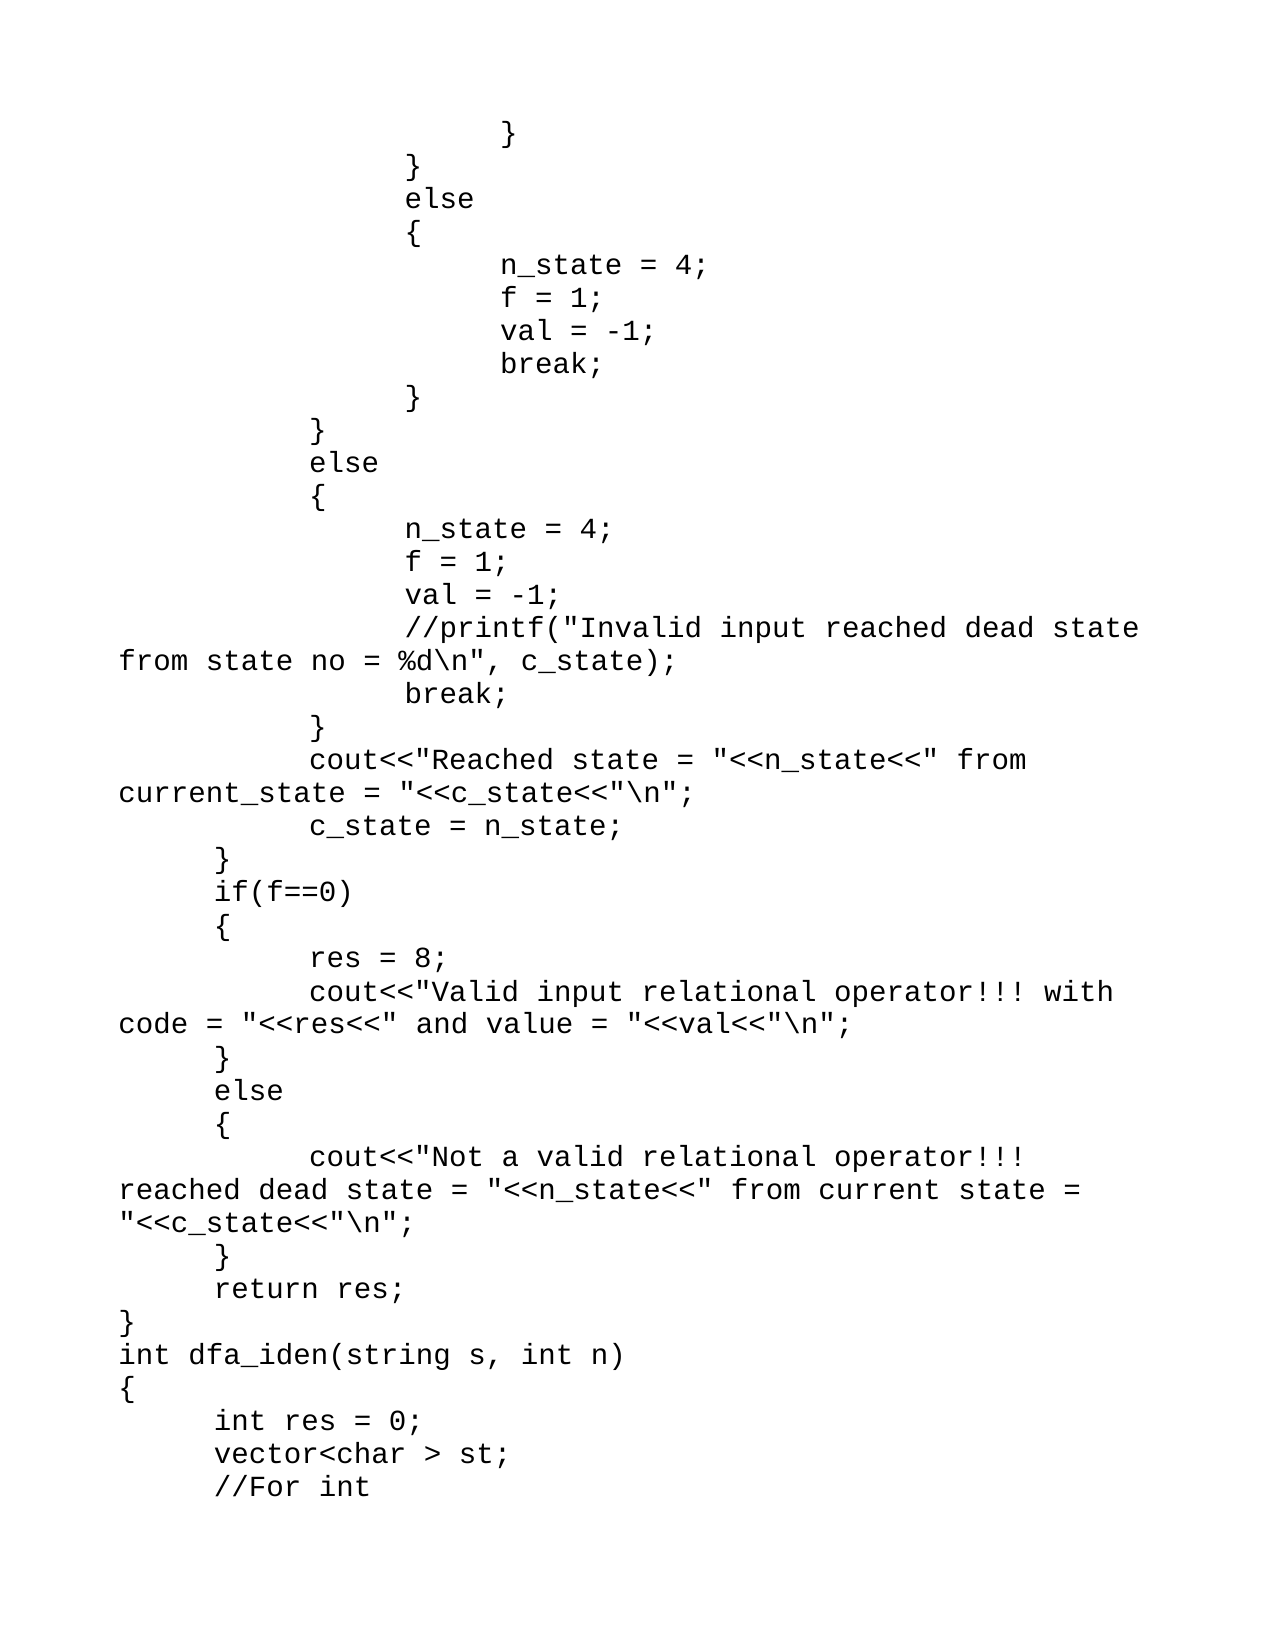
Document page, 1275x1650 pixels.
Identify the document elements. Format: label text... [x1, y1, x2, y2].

text } [118, 415, 1157, 448]
text f = 1; [118, 547, 1157, 580]
text { [118, 911, 1157, 944]
text cout<<"Reached state = "<<n_state<<" from current_state = "<<c_state<<"\n"; [118, 746, 1157, 812]
text } [118, 118, 1157, 151]
text { [118, 1373, 1157, 1406]
text } [118, 382, 1157, 415]
text { [118, 481, 1157, 514]
text val = -1; [118, 316, 1157, 349]
text } [118, 1307, 1157, 1340]
text else [118, 1076, 1157, 1109]
text f = 1; [118, 283, 1157, 316]
text cout<<"Not a valid relational operator!!! reached dead state = "<<n_state<<" from current state = "<<c_state<<"\n"; [118, 1142, 1157, 1241]
text { [118, 217, 1157, 250]
text } [118, 1043, 1157, 1076]
text res = 8; [118, 944, 1157, 977]
text { [118, 1109, 1157, 1142]
text } [118, 1241, 1157, 1274]
text int res = 0; [118, 1406, 1157, 1439]
text else [118, 184, 1157, 217]
text vector<char > st; [118, 1439, 1157, 1472]
text //For int [118, 1472, 1157, 1505]
text else [118, 448, 1157, 481]
text val = -1; [118, 580, 1157, 613]
text int dfa_iden(string s, int n) [118, 1340, 1157, 1373]
text cout<<"Valid input relational operator!!! with code = "<<res<<" and value = "<<val<<"\n"; [118, 977, 1157, 1043]
text } [118, 151, 1157, 184]
text } [118, 712, 1157, 746]
text return res; [118, 1274, 1157, 1307]
text c_state = n_state; [118, 812, 1157, 844]
text if(f==0) [118, 878, 1157, 911]
text break; [118, 349, 1157, 382]
text n_state = 4; [118, 514, 1157, 547]
text n_state = 4; [118, 250, 1157, 283]
text //printf("Invalid input reached dead state from state no = %d\n", c_state); [118, 613, 1157, 679]
text break; [118, 679, 1157, 712]
text } [118, 844, 1157, 878]
